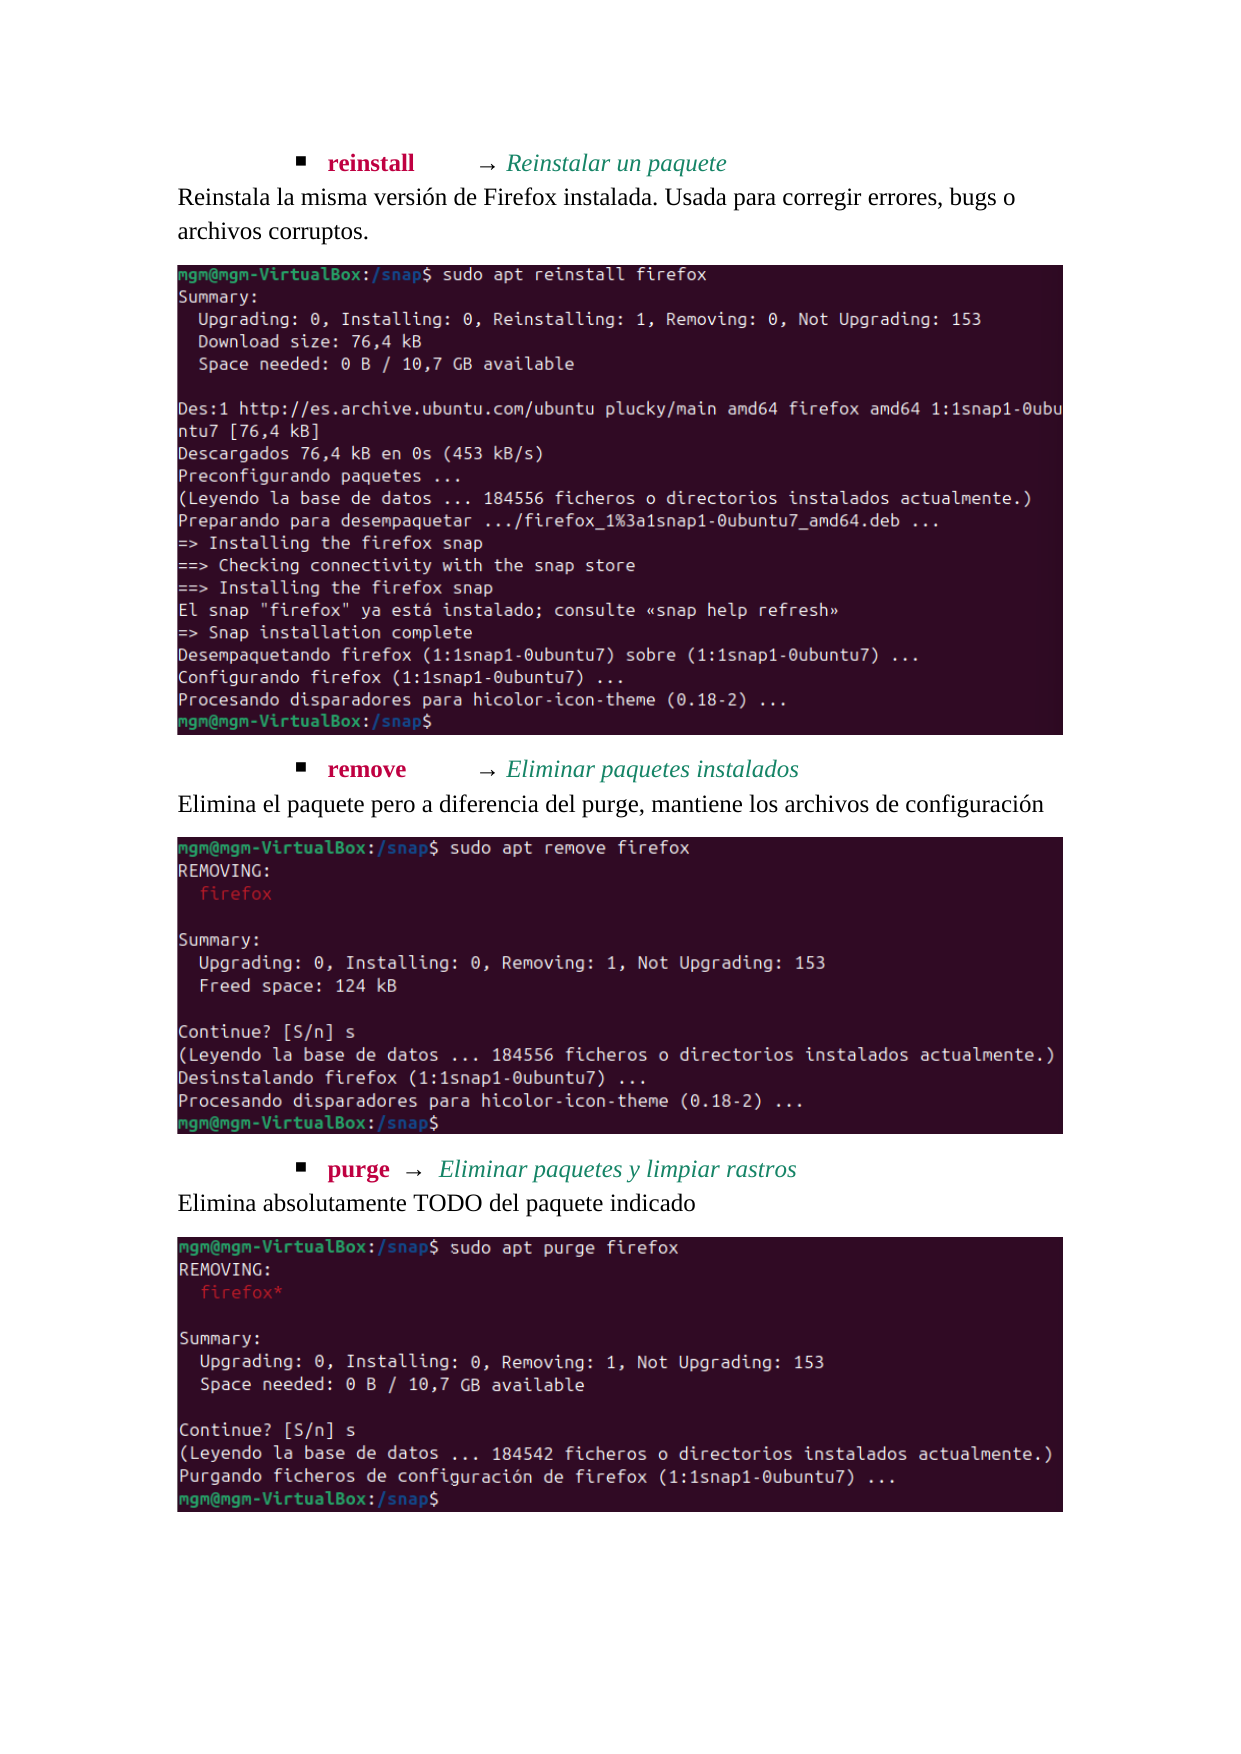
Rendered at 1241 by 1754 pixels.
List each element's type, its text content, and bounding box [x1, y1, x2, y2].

text Elimina absolutamente TODO del paquete indicado [177, 1188, 1063, 1217]
text Reinstala la misma versión de Firefox instalada. Usada para corregir errores, bugs o archivos corruptos. [177, 182, 1063, 245]
subtitle purge → Eliminar paquetes y limpiar rastros [290, 1154, 1063, 1184]
subtitle remove → Eliminar paquetes instalados [290, 754, 1063, 784]
picture [177, 837, 1063, 1134]
subtitle reinstall → Reinstalar un paquete [290, 148, 1063, 177]
text Elimina el paquete pero a diferencia del purge, mantiene los archivos de configuración [177, 789, 1063, 817]
picture [177, 265, 1063, 735]
picture [177, 1237, 1063, 1512]
